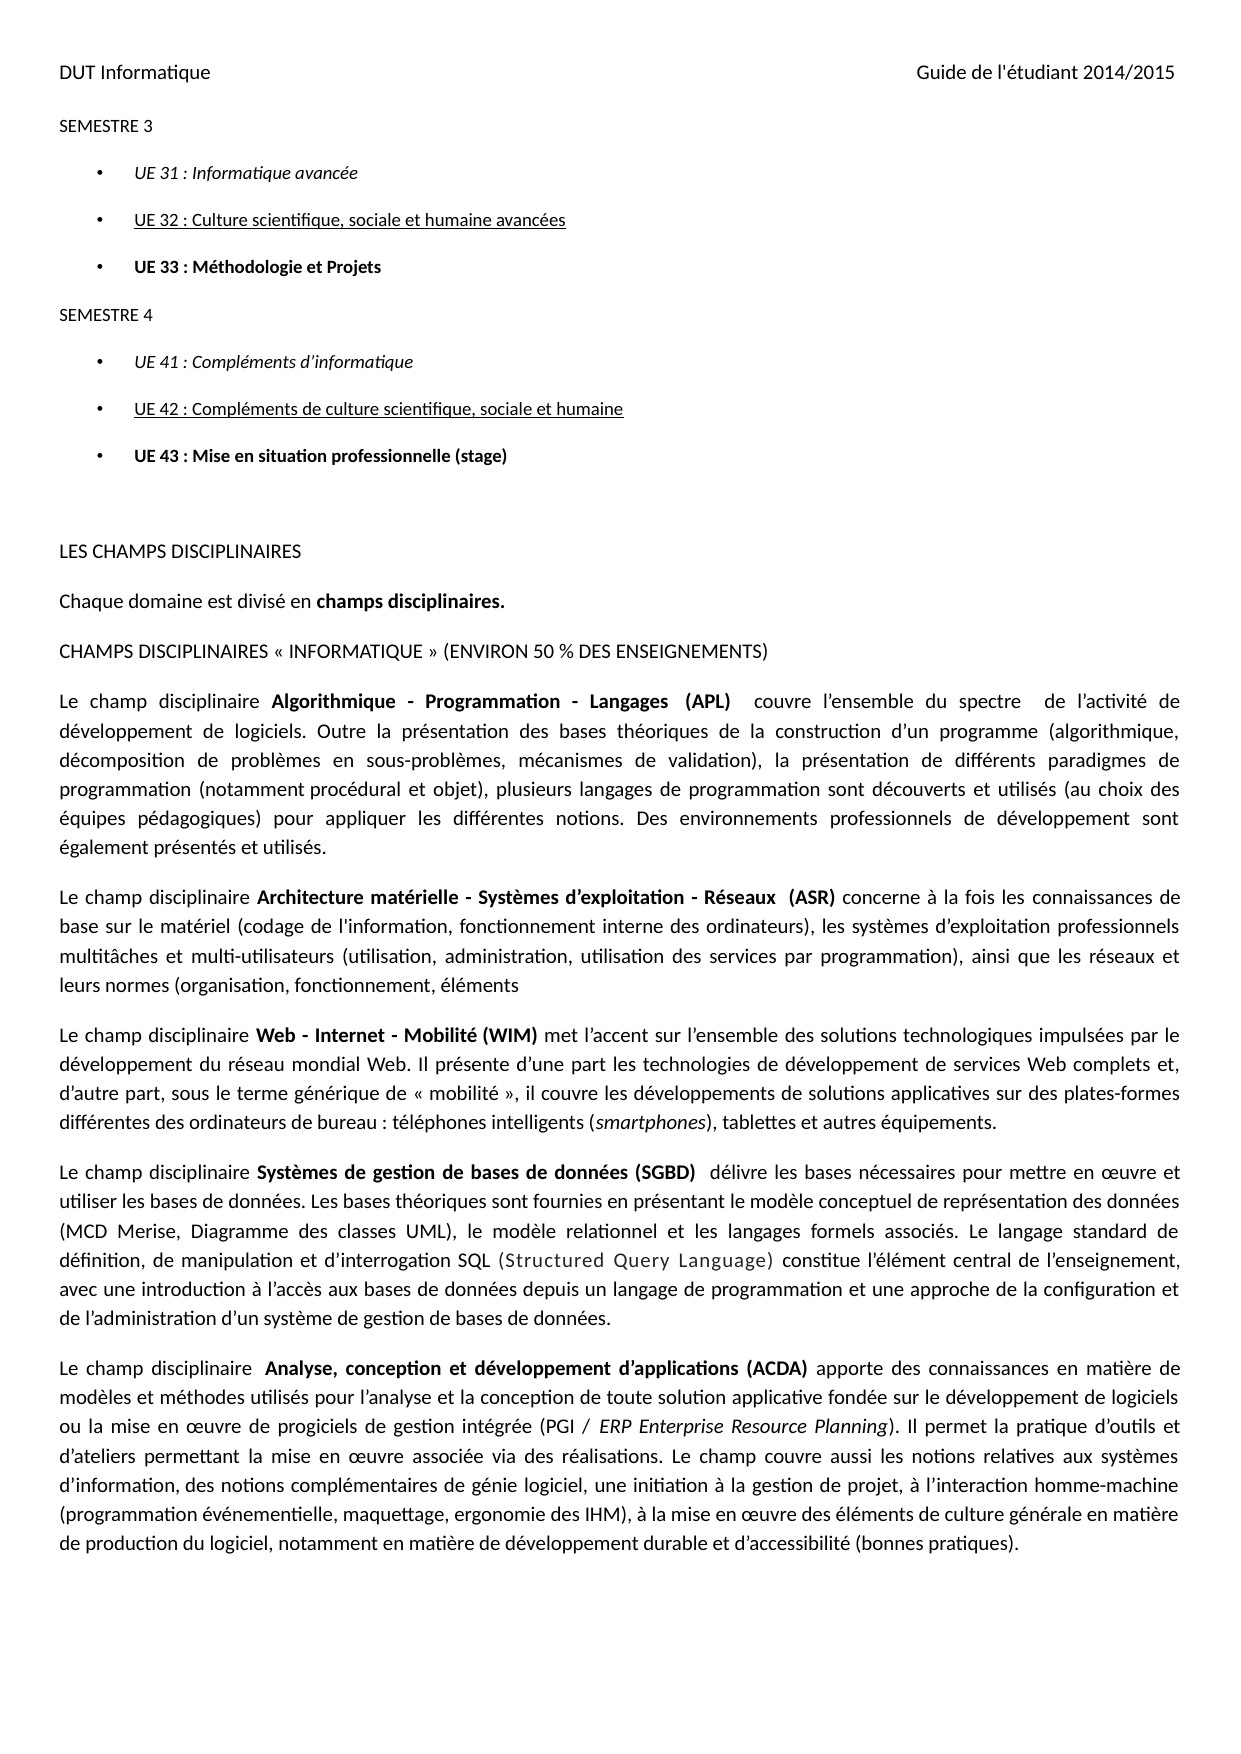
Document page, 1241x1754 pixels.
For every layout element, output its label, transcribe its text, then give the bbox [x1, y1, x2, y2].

text SEMESTRE 4 [59, 303, 1181, 326]
text CHAMPS DISCIPLINAIRES « INFORMATIQUE » (ENVIRON 50 % DES ENSEIGNEMENTS) [59, 639, 1181, 664]
list UE 43 : Mise en situation professionnelle (stage) [97, 444, 1181, 467]
text Le champ disciplinaire Analyse, conception et développement d’applications (ACDA) apporte des connaissances en matière de modèles et méthodes utilisés pour l’analyse et la conception de toute solution applicative fondée sur le développement de logiciels ou la mise en œuvre de progiciels de gestion intégrée (PGI / ERP Enterprise Resource Planning). Il permet la pratique d’outils et d’ateliers permettant la mise en œuvre associée via des réalisations. Le champ couvre aussi les notions relatives aux systèmes d’information, des notions complémentaires de génie logiciel, une initiation à la gestion de projet, à l’interaction homme-machine (programmation événementielle, maquettage, ergonomie des IHM), à la mise en œuvre des éléments de culture générale en matière de production du logiciel, notamment en matière de développement durable et d’accessibilité (bonnes pratiques). [59, 1355, 1181, 1556]
text Chaque domaine est divisé en champs disciplinaires. [59, 589, 1181, 614]
text LES CHAMPS DISCIPLINAIRES [59, 539, 1181, 564]
text Le champ disciplinaire Web - Internet - Mobilité (WIM) met l’accent sur l’ensemble des solutions technologiques impulsées par le développement du réseau mondial Web. Il présente d’une part les technologies de développement de services Web complets et, d’autre part, sous le terme générique de « mobilité », il couvre les développements de solutions applicatives sur des plates-formes différentes des ordinateurs de bureau : téléphones intelligents (smartphones), tablettes et autres équipements. [59, 1022, 1181, 1135]
list UE 32 : Culture scientifique, sociale et humaine avancées [97, 208, 1181, 231]
list UE 41 : Compléments d’informatique [97, 350, 1181, 373]
text SEMESTRE 3 [59, 114, 1181, 137]
text Le champ disciplinaire Architecture matérielle - Systèmes d’exploitation - Réseaux (ASR) concerne à la fois les connaissances de base sur le matériel (codage de l'information, fonctionnement interne des ordinateurs), les systèmes d’exploitation professionnels multitâches et multi-utilisateurs (utilisation, administration, utilisation des services par programmation), ainsi que les réseaux et leurs normes (organisation, fonctionnement, éléments [59, 884, 1181, 997]
list UE 31 : Informatique avancée [97, 161, 1181, 184]
text Le champ disciplinaire Algorithmique - Programmation - Langages (APL) couvre l’ensemble du spectre de l’activité de développement de logiciels. Outre la présentation des bases théoriques de la construction d’un programme (algorithmique, décomposition de problèmes en sous-problèmes, mécanismes de validation), la présentation de différents paradigmes de programmation (notamment procédural et objet), plusieurs langages de programmation sont découverts et utilisés (au choix des équipes pédagogiques) pour appliquer les différentes notions. Des environnements professionnels de développement sont également présentés et utilisés. [59, 689, 1181, 860]
list UE 42 : Compléments de culture scientifique, sociale et humaine [97, 397, 1181, 420]
list UE 33 : Méthodologie et Projets [97, 256, 1181, 278]
text Le champ disciplinaire Systèmes de gestion de bases de données (SGBD) délivre les bases nécessaires pour mettre en œuvre et utiliser les bases de données. Les bases théoriques sont fournies en présentant le modèle conceptuel de représentation des données (MCD Merise, Diagramme des classes UML), le modèle relationnel et les langages formels associés. Le langage standard de définition, de manipulation et d’interrogation SQL (Structured Query Language) constitue l’élément central de l’enseignement, avec une introduction à l’accès aux bases de données depuis un langage de programmation et une approche de la configuration et de l’administration d’un système de gestion de bases de données. [59, 1159, 1181, 1331]
